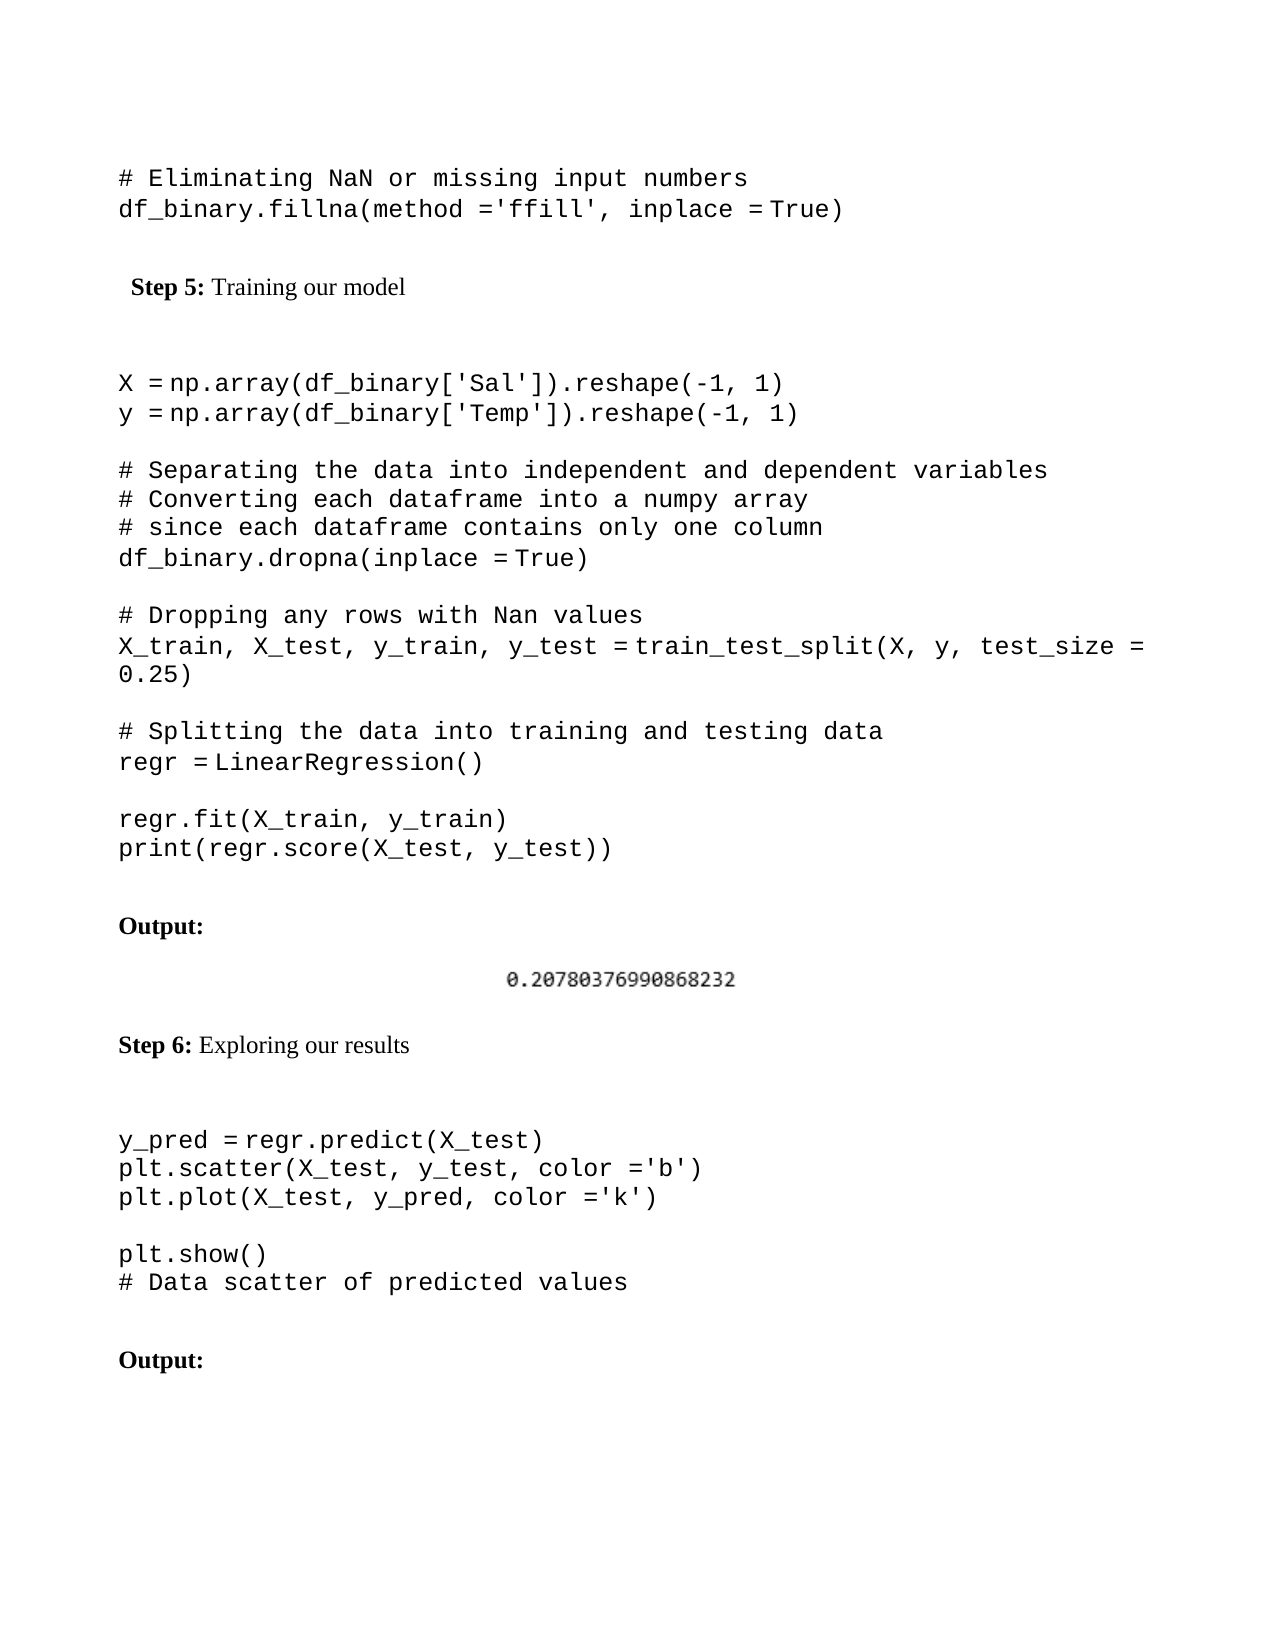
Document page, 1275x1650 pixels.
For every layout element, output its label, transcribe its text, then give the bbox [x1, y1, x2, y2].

table_header y_pred = regr.predict(X_test) plt.scatter(X_test, y_test, color ='b') plt.plot(X_test, y_pred, color ='k') plt.show() # Data scatter of predicted values [118, 1125, 718, 1298]
table_header X = np.array(df_binary['Sal']).reshape(-1, 1) y = np.array(df_binary['Temp']).reshape(-1, 1) # Separating the data into independent and dependent variables # Converting each dataframe into a numpy array # since each dataframe contains only one column df_binary.dropna(inplace = True) # Dropping any rows with Nan values X_train, X_test, y_train, y_test = train_test_split(X, y, test_size = 0.25) # Splitting the data into training and testing data regr = LinearRegression() regr.fit(X_train, y_train) print(regr.score(X_test, y_test)) [118, 368, 1157, 863]
text Output: [118, 911, 1157, 940]
table_header # Eliminating NaN or missing input numbers df_binary.fillna(method ='ffill', inplace = True) [118, 166, 859, 225]
text Step 5: Training our model [118, 272, 1157, 301]
text Step 6: Exploring our results [118, 1030, 1157, 1059]
text Output: [118, 1346, 1157, 1374]
picture [490, 958, 772, 1006]
